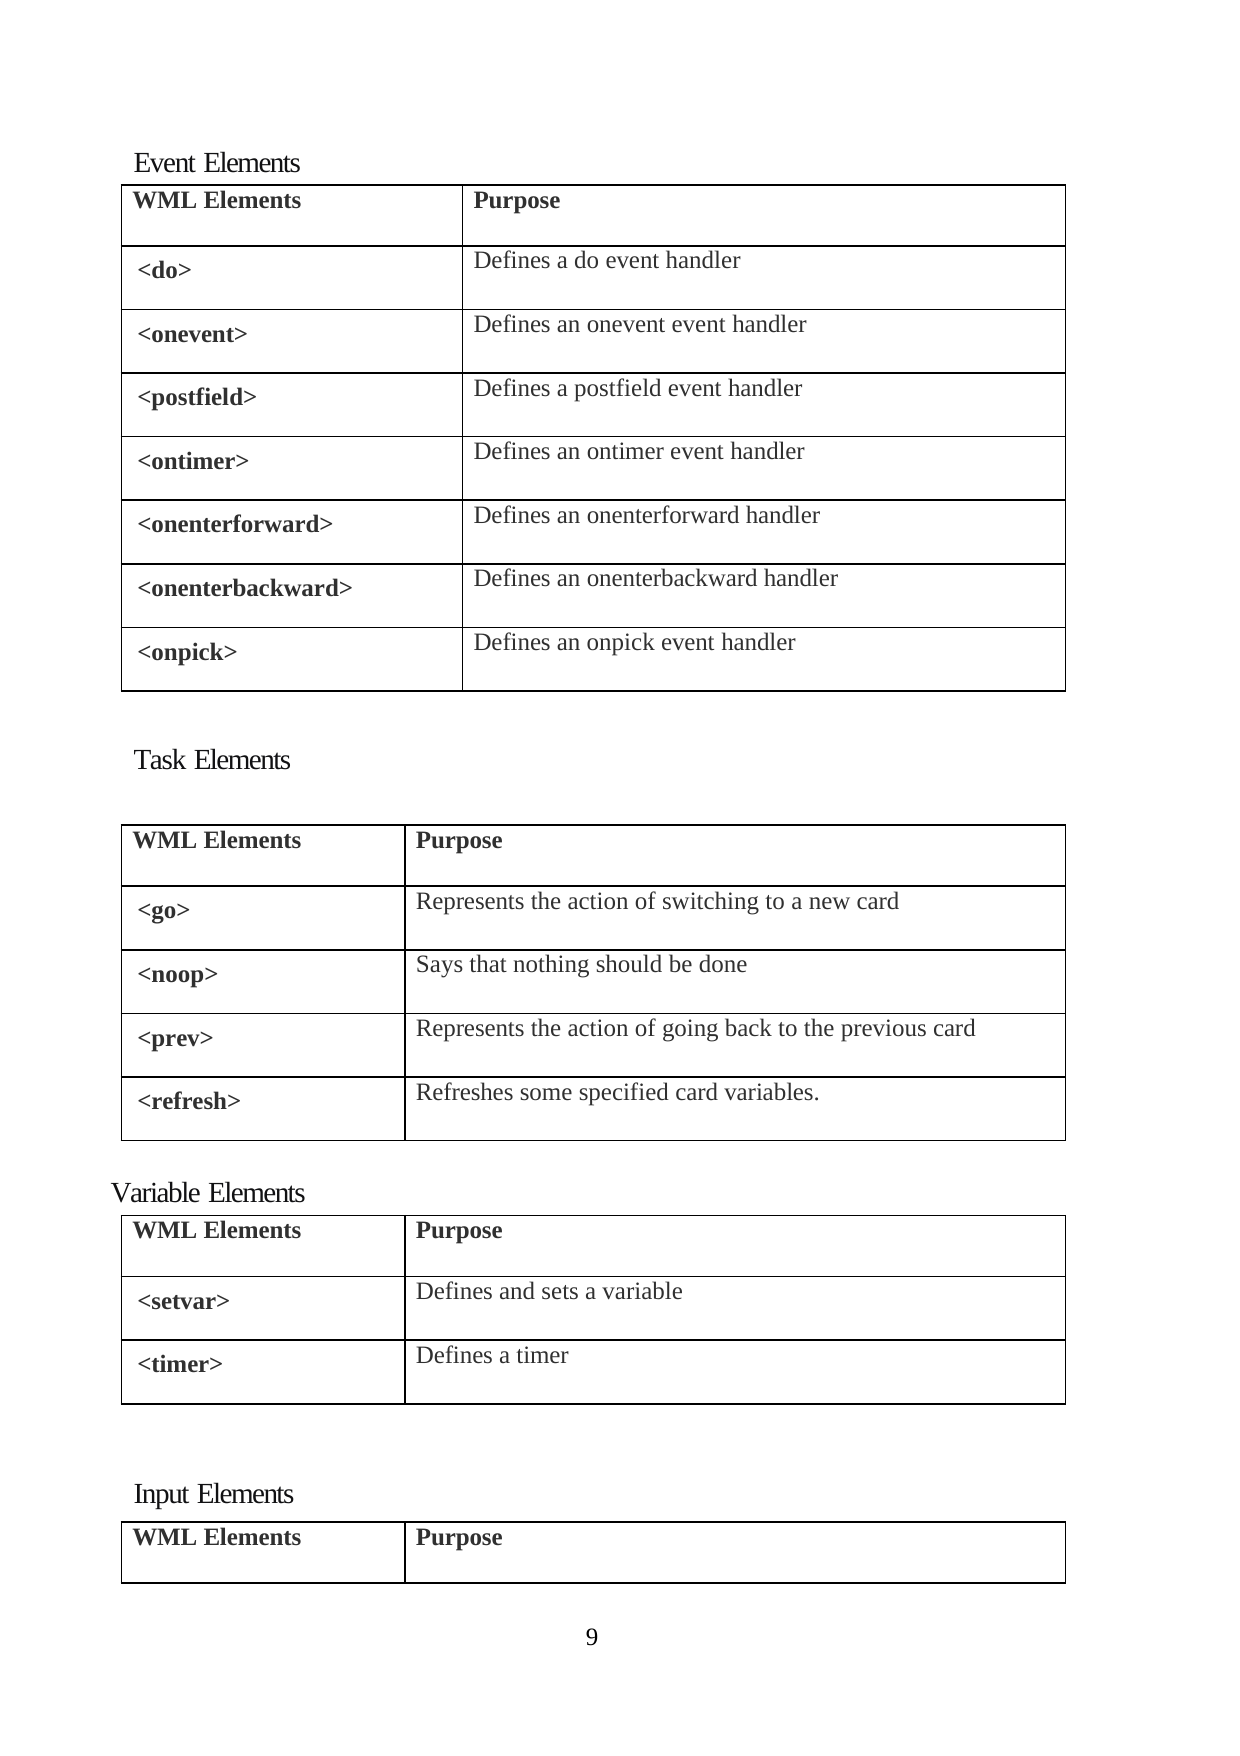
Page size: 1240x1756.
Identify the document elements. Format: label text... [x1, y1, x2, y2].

table_header WML Elements [122, 186, 462, 245]
table_cell Defines a do event handler [463, 247, 1065, 309]
table_cell Defines an ontimer event handler [463, 437, 1065, 499]
table_cell <onpick> [122, 628, 462, 690]
text Task Elements [133, 742, 1077, 776]
table_cell Defines and sets a variable [406, 1277, 1065, 1339]
table_cell Defines a postfield event handler [463, 374, 1065, 436]
table_cell <ontimer> [122, 437, 462, 499]
table_cell <postfield> [122, 374, 462, 436]
table_header WML Elements [122, 826, 404, 885]
table_cell Says that nothing should be done [406, 951, 1065, 1013]
table_cell Defines a timer [406, 1341, 1065, 1403]
table_cell Represents the action of switching to a new card [406, 887, 1065, 949]
table_cell <prev> [122, 1014, 404, 1076]
table_header WML Elements [122, 1216, 404, 1276]
table_cell Defines an onenterbackward handler [463, 565, 1065, 627]
table_header Purpose [406, 826, 1065, 885]
table_cell Defines an onenterforward handler [463, 501, 1065, 563]
table_cell <setvar> [122, 1277, 404, 1339]
table_cell <go> [122, 887, 404, 949]
table_header Purpose [406, 1216, 1065, 1276]
table_cell Defines an onevent event handler [463, 310, 1065, 372]
text Input Elements [133, 1476, 1077, 1509]
table_cell <refresh> [122, 1078, 404, 1140]
text Variable Elements [110, 1175, 1077, 1209]
table_cell <onenterbackward> [122, 565, 462, 627]
table_header Purpose [463, 186, 1065, 245]
table_cell <onenterforward> [122, 501, 462, 563]
table_header WML Elements [122, 1523, 404, 1582]
table_cell <noop> [122, 951, 404, 1013]
text Event Elements [133, 145, 1077, 178]
table_cell <timer> [122, 1341, 404, 1403]
table_cell <do> [122, 247, 462, 309]
table_cell Refreshes some specified card variables. [406, 1078, 1065, 1140]
table_cell Defines an onpick event handler [463, 628, 1065, 690]
table_cell <onevent> [122, 310, 462, 372]
table_cell Represents the action of going back to the previous card [406, 1014, 1065, 1076]
table_header Purpose [406, 1523, 1065, 1582]
